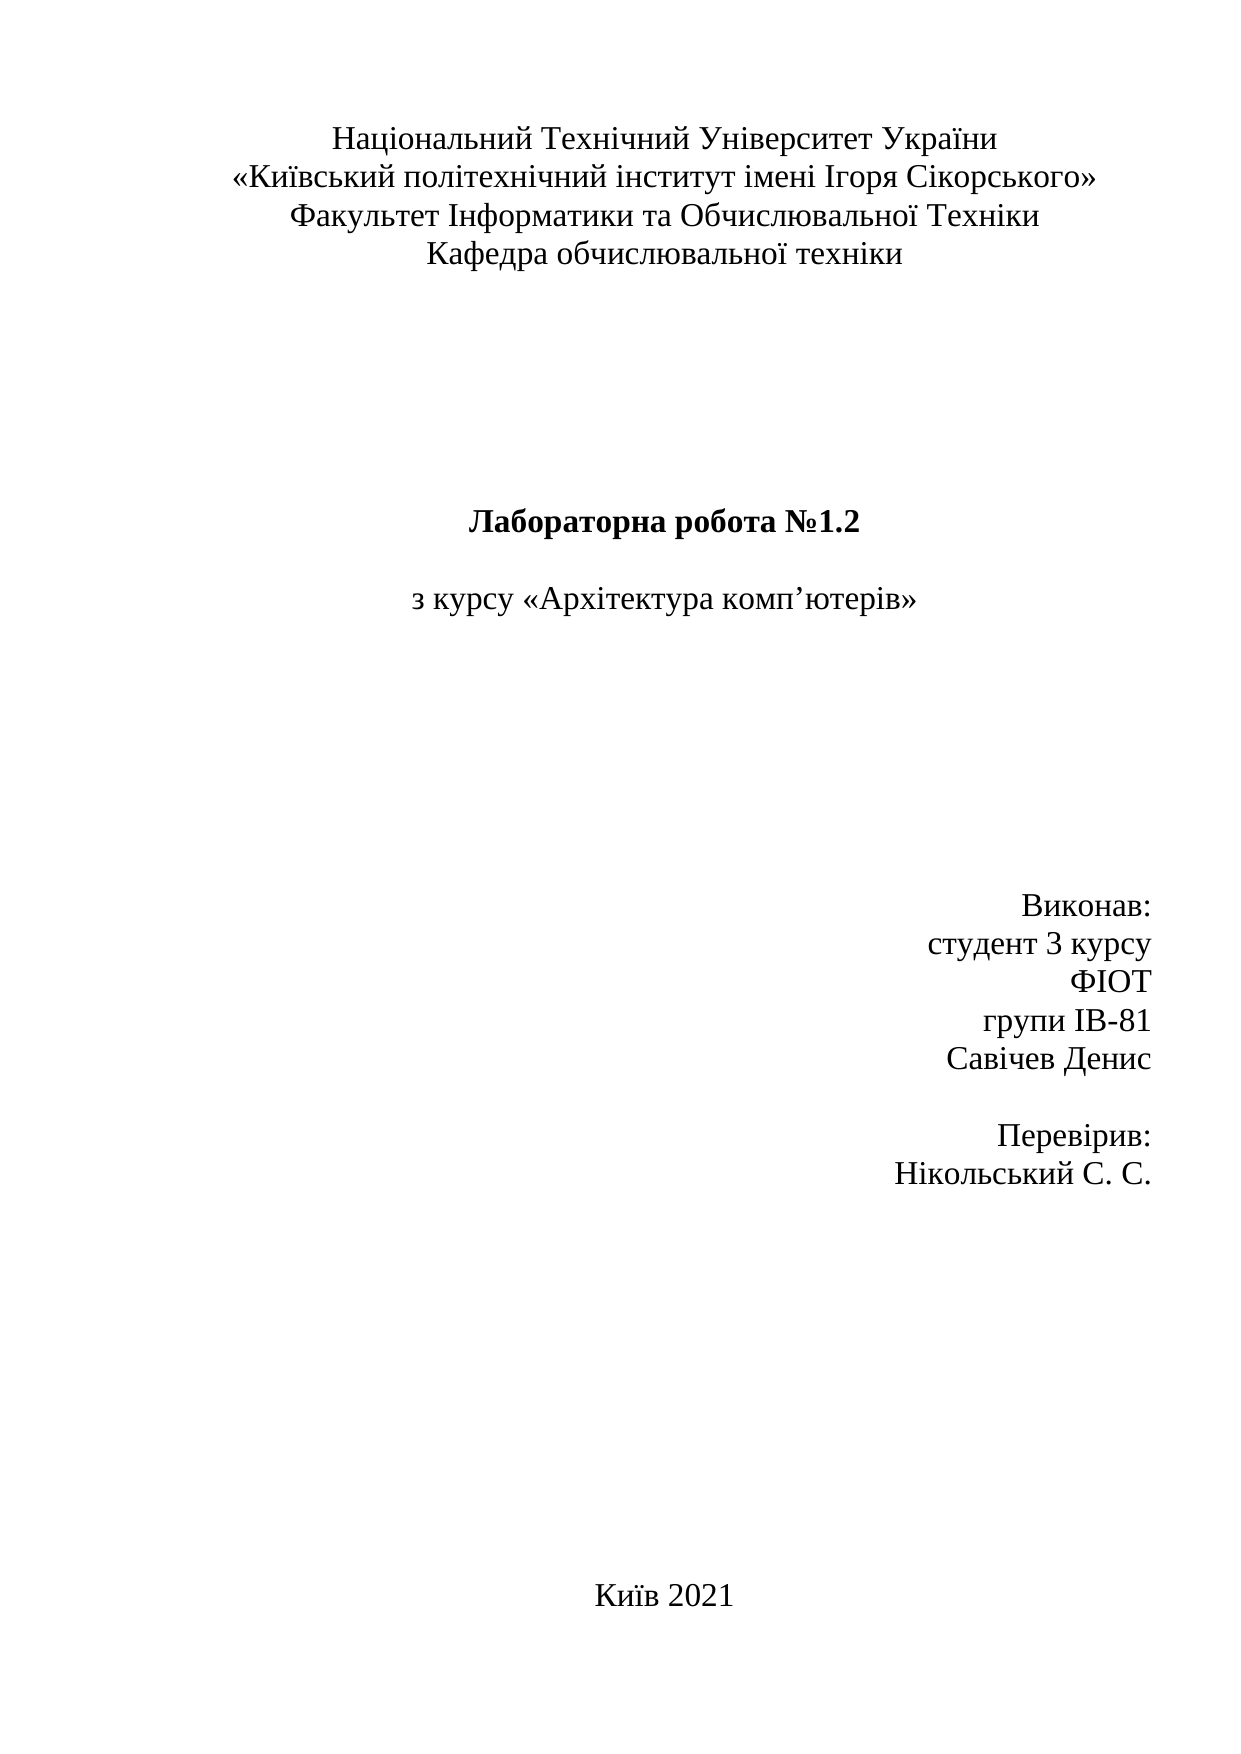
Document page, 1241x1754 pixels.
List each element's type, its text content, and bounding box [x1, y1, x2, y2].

text Лабораторна робота №1.2 [177, 501, 1152, 540]
text Київ 2021 [177, 1575, 1152, 1613]
text Факультет Інформатики та Обчислювальної Техніки [177, 195, 1152, 233]
text Перевірив: [177, 1115, 1152, 1153]
text студент 3 курсу ФІОТ [871, 923, 1152, 1000]
text Виконав: [915, 885, 1152, 923]
text Нікольський С. С. [177, 1153, 1152, 1191]
text Кафедра обчислювальної техніки [177, 233, 1152, 271]
text Савічев Денис [915, 1038, 1152, 1076]
text з курсу «Архітектура комп’ютерів» [177, 578, 1152, 616]
text «Київський політехнічний інститут імені Ігоря Сікорського» [177, 156, 1152, 195]
text Національний Технічний Університет України [177, 118, 1152, 156]
text групи ІВ-81 [915, 1000, 1152, 1038]
